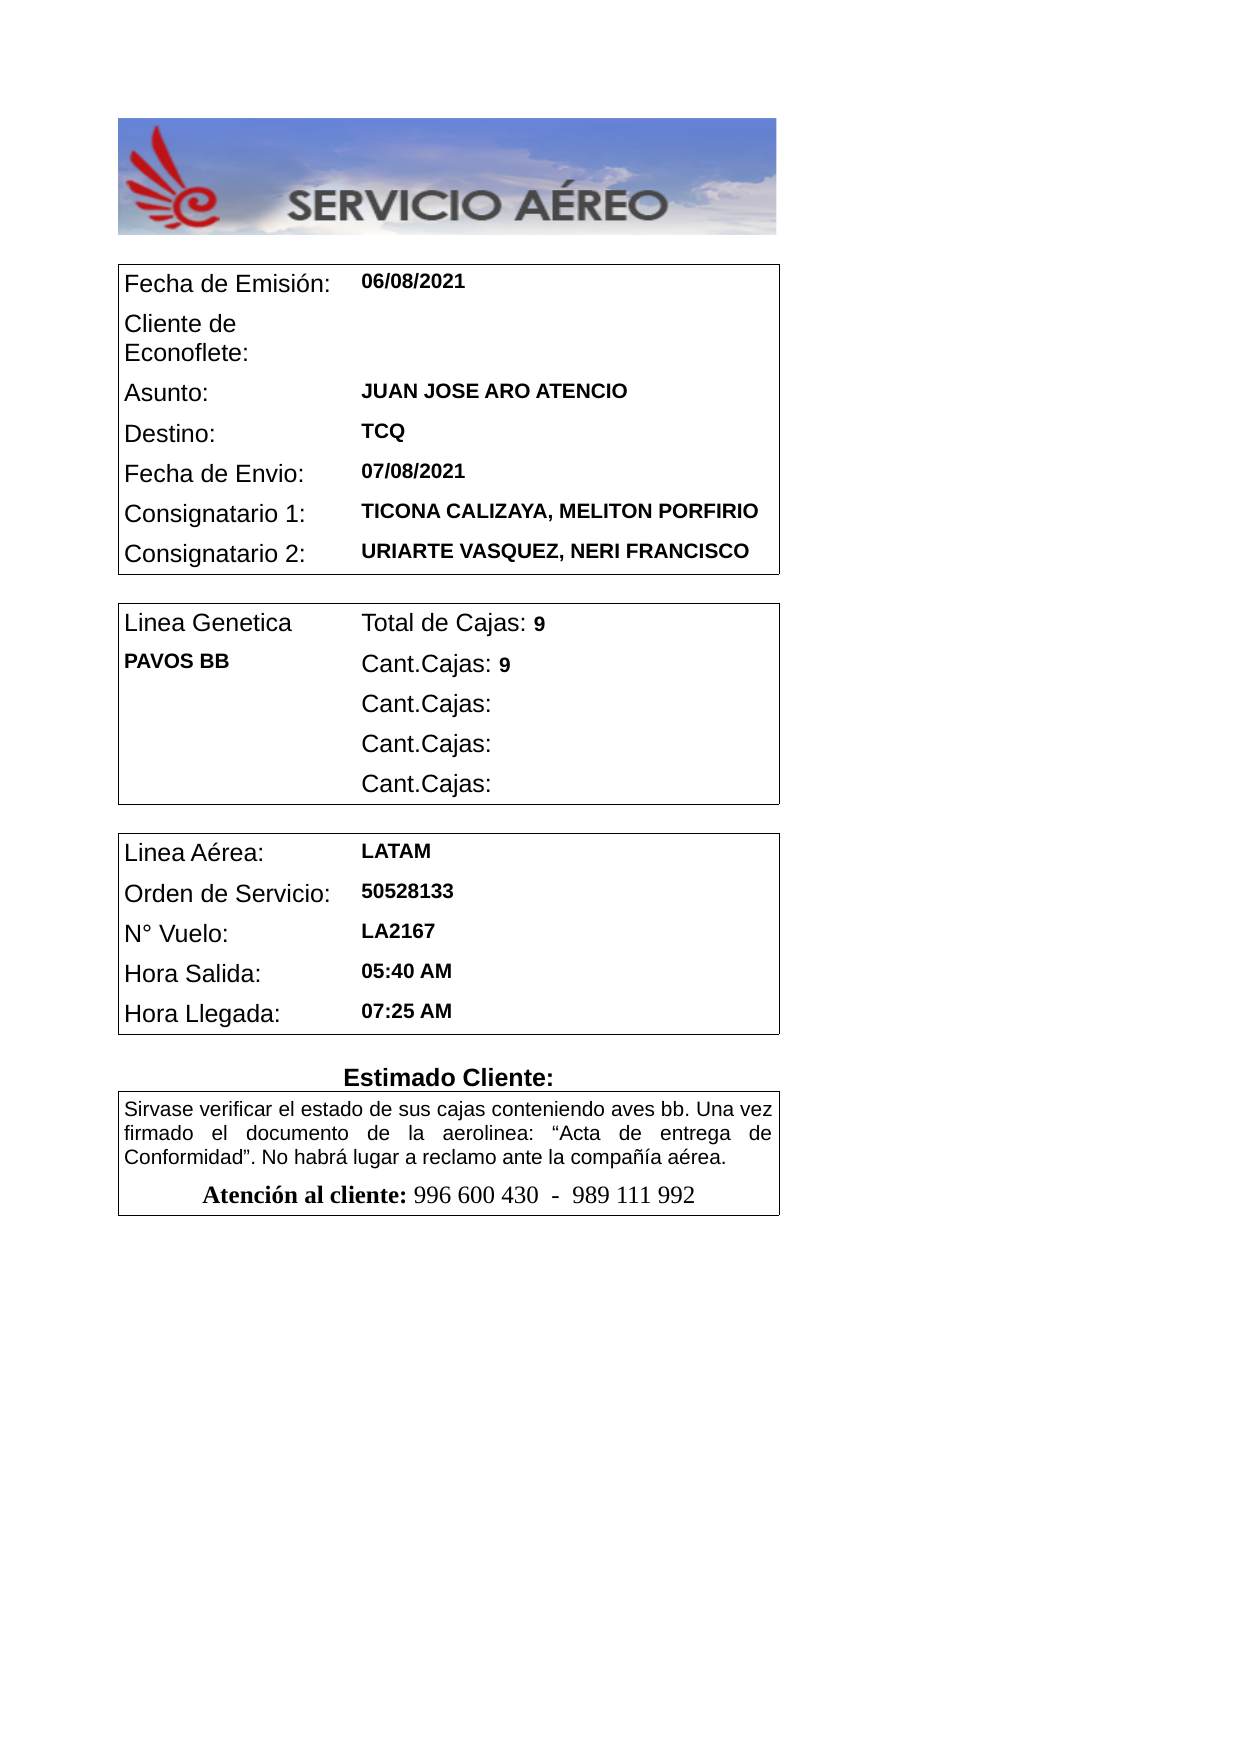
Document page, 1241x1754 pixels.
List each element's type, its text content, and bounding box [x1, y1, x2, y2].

table_cell [119, 683, 356, 723]
table_cell Orden de Servicio: [119, 873, 356, 913]
table_cell [356, 304, 779, 373]
table_cell LA2167 [356, 913, 779, 953]
table_cell Cant.Cajas: [356, 764, 779, 804]
table_cell Fecha de Envio: [119, 453, 356, 493]
table_cell 05:40 AM [356, 953, 779, 993]
table_cell [119, 723, 356, 763]
table_cell Asunto: [119, 373, 356, 413]
table_cell 07/08/2021 [356, 453, 779, 493]
table_cell [119, 764, 356, 804]
table_cell TICONA CALIZAYA, MELITON PORFIRIO [356, 493, 779, 533]
table_header 06/08/2021 [356, 265, 779, 304]
table_cell [118, 575, 356, 603]
table_cell JUAN JOSE ARO ATENCIO [356, 373, 779, 413]
table_cell 07:25 AM [356, 994, 779, 1034]
table_cell N° Vuelo: [119, 913, 356, 953]
table_cell Sirvase verificar el estado de sus cajas conteniendo aves bb. Una vez firmado el documento de la aerolinea: “Acta de entrega de Conformidad”. No habrá lugar a reclamo ante la compañía aérea. [119, 1092, 779, 1175]
table_cell [356, 575, 779, 603]
table_cell Atención al cliente: 996 600 430 - 989 111 992 [119, 1175, 779, 1215]
table_cell Linea Genetica [119, 604, 356, 643]
table_cell Linea Aérea: [119, 834, 356, 873]
picture [118, 118, 777, 235]
table_cell Cant.Cajas: [356, 683, 779, 723]
table_cell LATAM [356, 834, 779, 873]
table_cell URIARTE VASQUEZ, NERI FRANCISCO [356, 534, 779, 574]
table_cell [118, 805, 356, 833]
table_cell Cant.Cajas: 9 [356, 643, 779, 683]
table_cell Cliente de Econoflete: [119, 304, 356, 373]
table_cell [356, 805, 779, 833]
table_cell Total de Cajas: 9 [356, 604, 779, 643]
table_cell Destino: [119, 413, 356, 453]
table_cell Consignatario 1: [119, 493, 356, 533]
table_cell Estimado Cliente: [118, 1035, 779, 1091]
table_header Fecha de Emisión: [119, 265, 356, 304]
table_cell Hora Salida: [119, 953, 356, 993]
table_cell TCQ [356, 413, 779, 453]
table_cell 50528133 [356, 873, 779, 913]
table_cell Cant.Cajas: [356, 723, 779, 763]
table_cell PAVOS BB [119, 643, 356, 683]
table_cell Consignatario 2: [119, 534, 356, 574]
table_cell Hora Llegada: [119, 994, 356, 1034]
